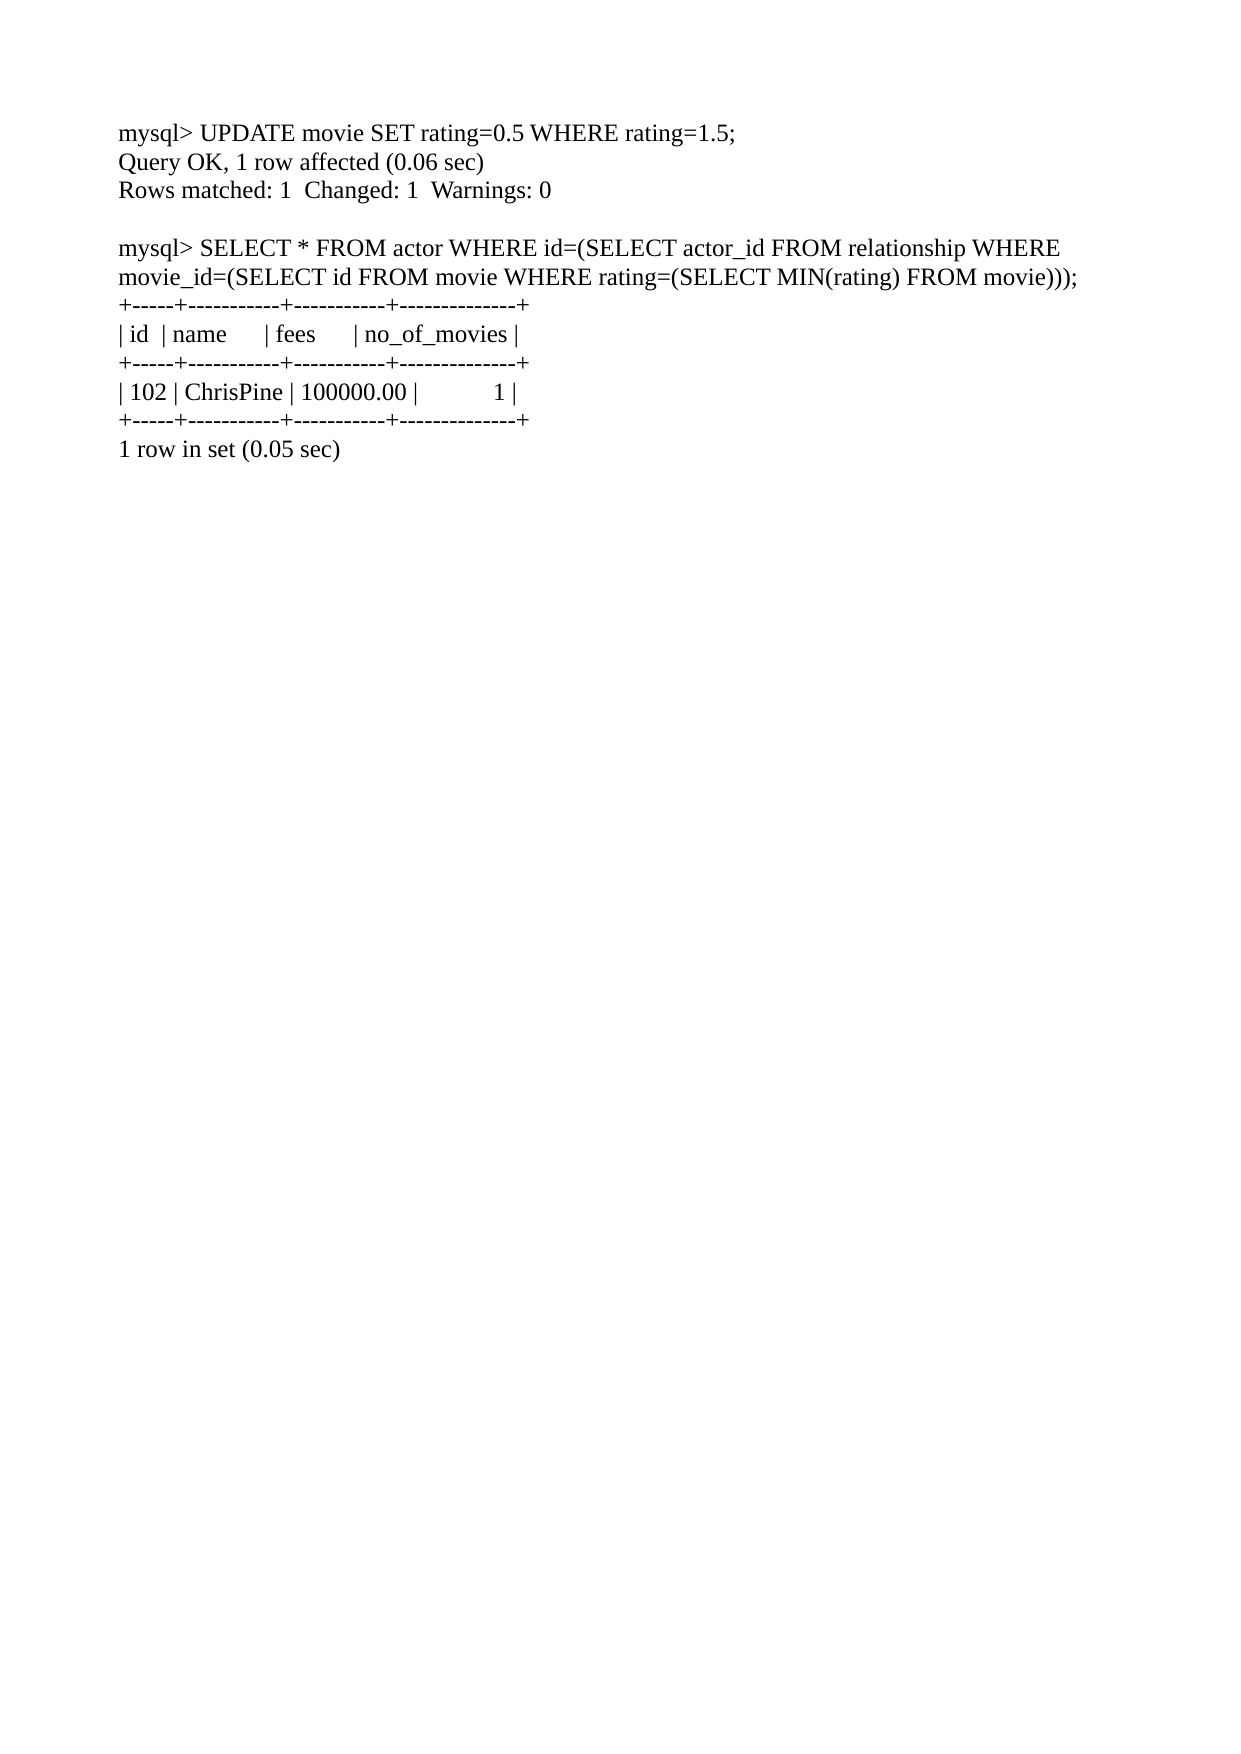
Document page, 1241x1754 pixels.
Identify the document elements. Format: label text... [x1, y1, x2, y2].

text +-----+-----------+-----------+--------------+ [118, 348, 1122, 377]
text Query OK, 1 row affected (0.06 sec) [118, 147, 1122, 176]
text mysql> SELECT * FROM actor WHERE id=(SELECT actor_id FROM relationship WHERE movie_id=(SELECT id FROM movie WHERE rating=(SELECT MIN(rating) FROM movie))); [118, 233, 1122, 291]
text mysql> UPDATE movie SET rating=0.5 WHERE rating=1.5; [118, 118, 1122, 147]
text Rows matched: 1 Changed: 1 Warnings: 0 [118, 176, 1122, 204]
text +-----+-----------+-----------+--------------+ [118, 291, 1122, 319]
text 1 row in set (0.05 sec) [118, 434, 1122, 463]
text | id | name | fees | no_of_movies | [118, 319, 1122, 348]
text | 102 | ChrisPine | 100000.00 | 1 | [118, 377, 1122, 406]
text +-----+-----------+-----------+--------------+ [118, 406, 1122, 434]
